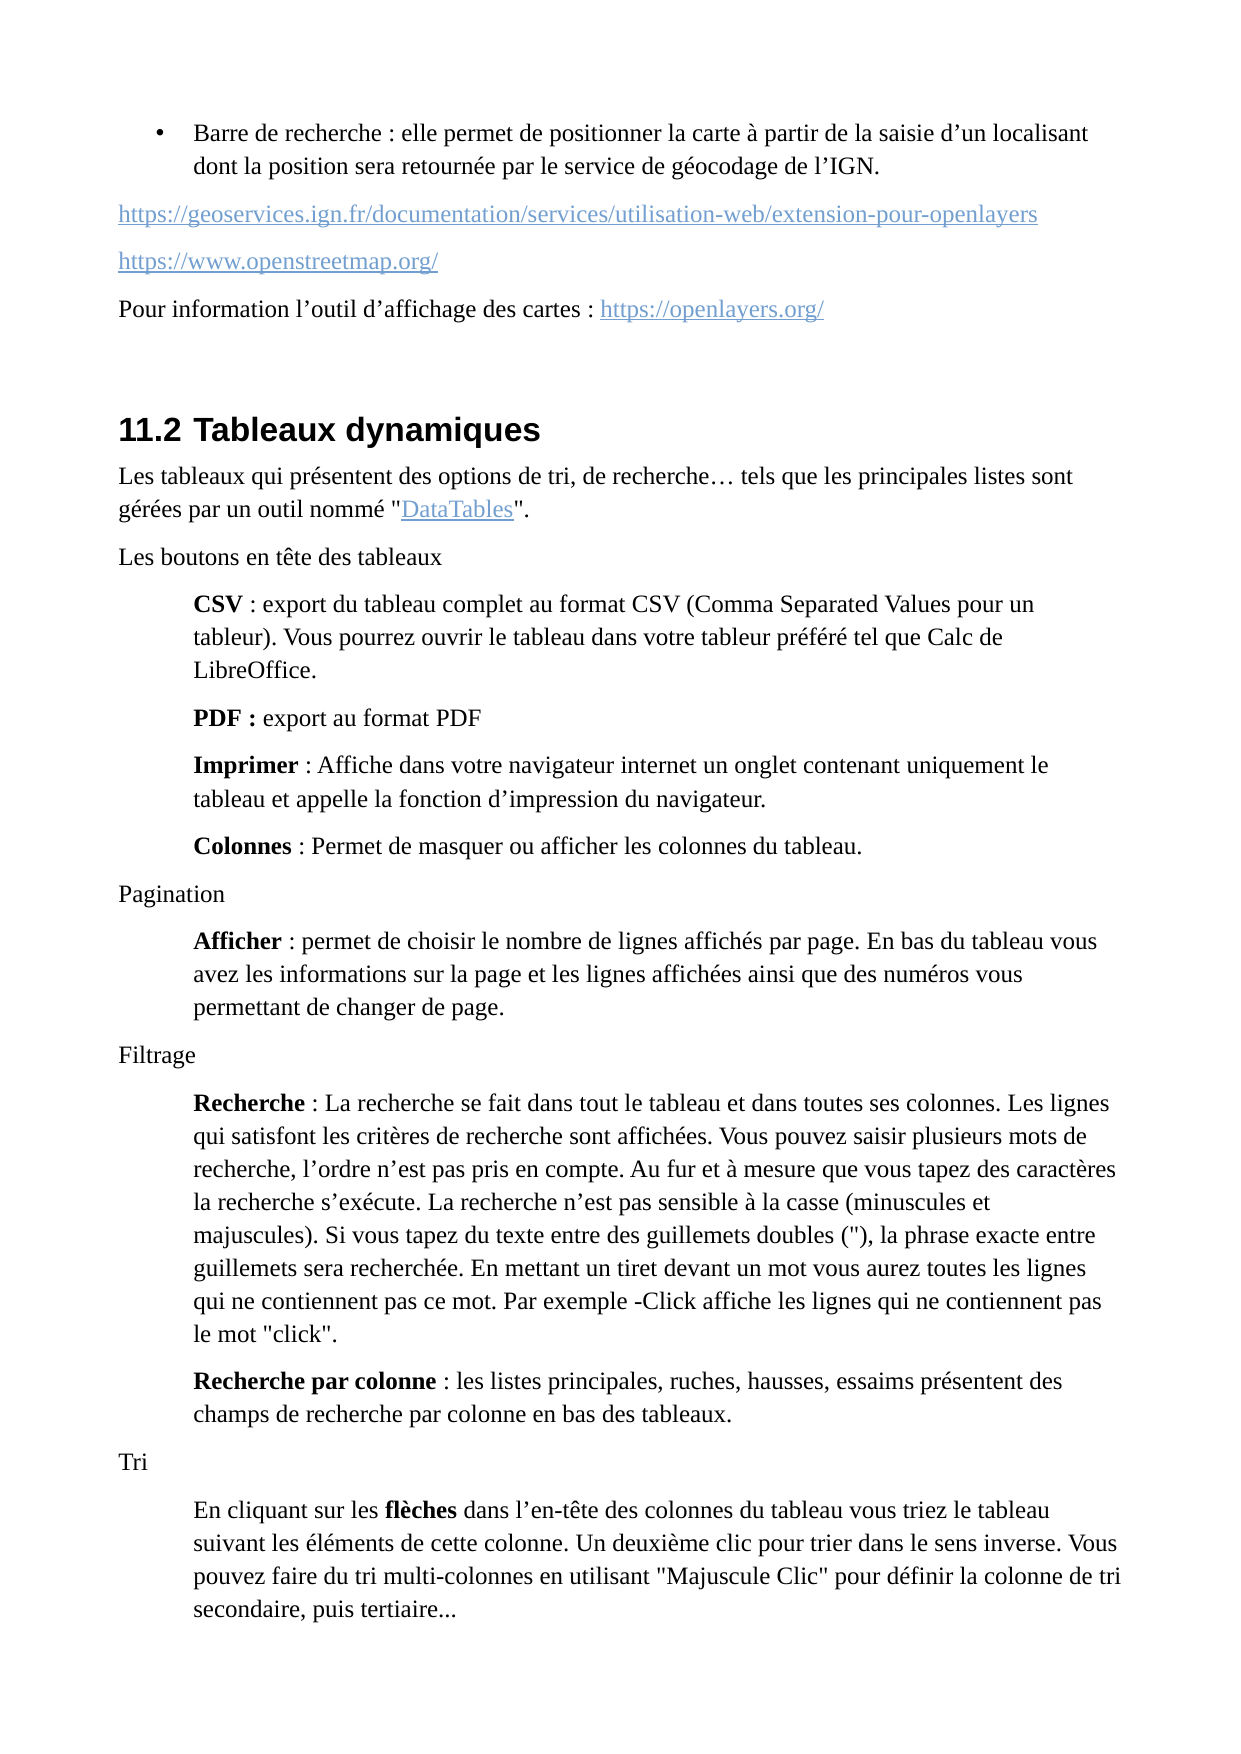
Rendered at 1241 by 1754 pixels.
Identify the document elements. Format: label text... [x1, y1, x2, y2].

text Tri [118, 1447, 1122, 1476]
text Recherche par colonne : les listes principales, ruches, hausses, essaims présentent des champs de recherche par colonne en bas des tableaux. [193, 1366, 1122, 1428]
text PDF : export au format PDF [193, 703, 1122, 732]
text Filtrage [118, 1040, 1122, 1069]
text https://www.openstreetmap.org/ [118, 246, 1122, 275]
text Recherche : La recherche se fait dans tout le tableau et dans toutes ses colonnes. Les lignes qui satisfont les critères de recherche sont affichées. Vous pouvez saisir plusieurs mots de recherche, l’ordre n’est pas pris en compte. Au fur et à mesure que vous tapez des caractères la recherche s’exécute. La recherche n’est pas sensible à la casse (minuscules et majuscules). Si vous tapez du texte entre des guillemets doubles ("), la phrase exacte entre guillemets sera recherchée. En mettant un tiret devant un mot vous aurez toutes les lignes qui ne contiennent pas ce mot. Par exemple -Click affiche les lignes qui ne contiennent pas le mot "click". [193, 1088, 1122, 1348]
text Imprimer : Affiche dans votre navigateur internet un onglet contenant uniquement le tableau et appelle la fonction d’impression du navigateur. [193, 751, 1122, 812]
text En cliquant sur les flèches dans l’en-tête des colonnes du tableau vous triez le tableau suivant les éléments de cette colonne. Un deuxième clic pour trier dans le sens inverse. Vous pouvez faire du tri multi-colonnes en utilisant "Majuscule Clic" pour définir la colonne de tri secondaire, puis tertiaire... [193, 1495, 1122, 1622]
text Les boutons en tête des tableaux [118, 542, 1122, 571]
text Pagination [118, 879, 1122, 908]
text https://geoservices.ign.fr/documentation/services/utilisation-web/extension-pour-openlayers [118, 199, 1122, 227]
text Colonnes : Permet de masquer ou afficher les colonnes du tableau. [193, 831, 1122, 860]
text Pour information l’outil d’affichage des cartes : https://openlayers.org/ [118, 294, 1122, 323]
list Barre de recherche : elle permet de positionner la carte à partir de la saisie d’un localisant dont la position sera retournée par le service de géocodage de l’IGN. [156, 118, 1122, 180]
text Les tableaux qui présentent des options de tri, de recherche… tels que les principales listes sont gérées par un outil nommé "DataTables". [118, 461, 1122, 523]
subtitle Tableaux dynamiques [118, 410, 1122, 449]
text CSV : export du tableau complet au format CSV (Comma Separated Values pour un tableur). Vous pourrez ouvrir le tableau dans votre tableur préféré tel que Calc de LibreOffice. [193, 589, 1122, 684]
text Afficher : permet de choisir le nombre de lignes affichés par page. En bas du tableau vous avez les informations sur la page et les lignes affichées ainsi que des numéros vous permettant de changer de page. [193, 926, 1122, 1021]
